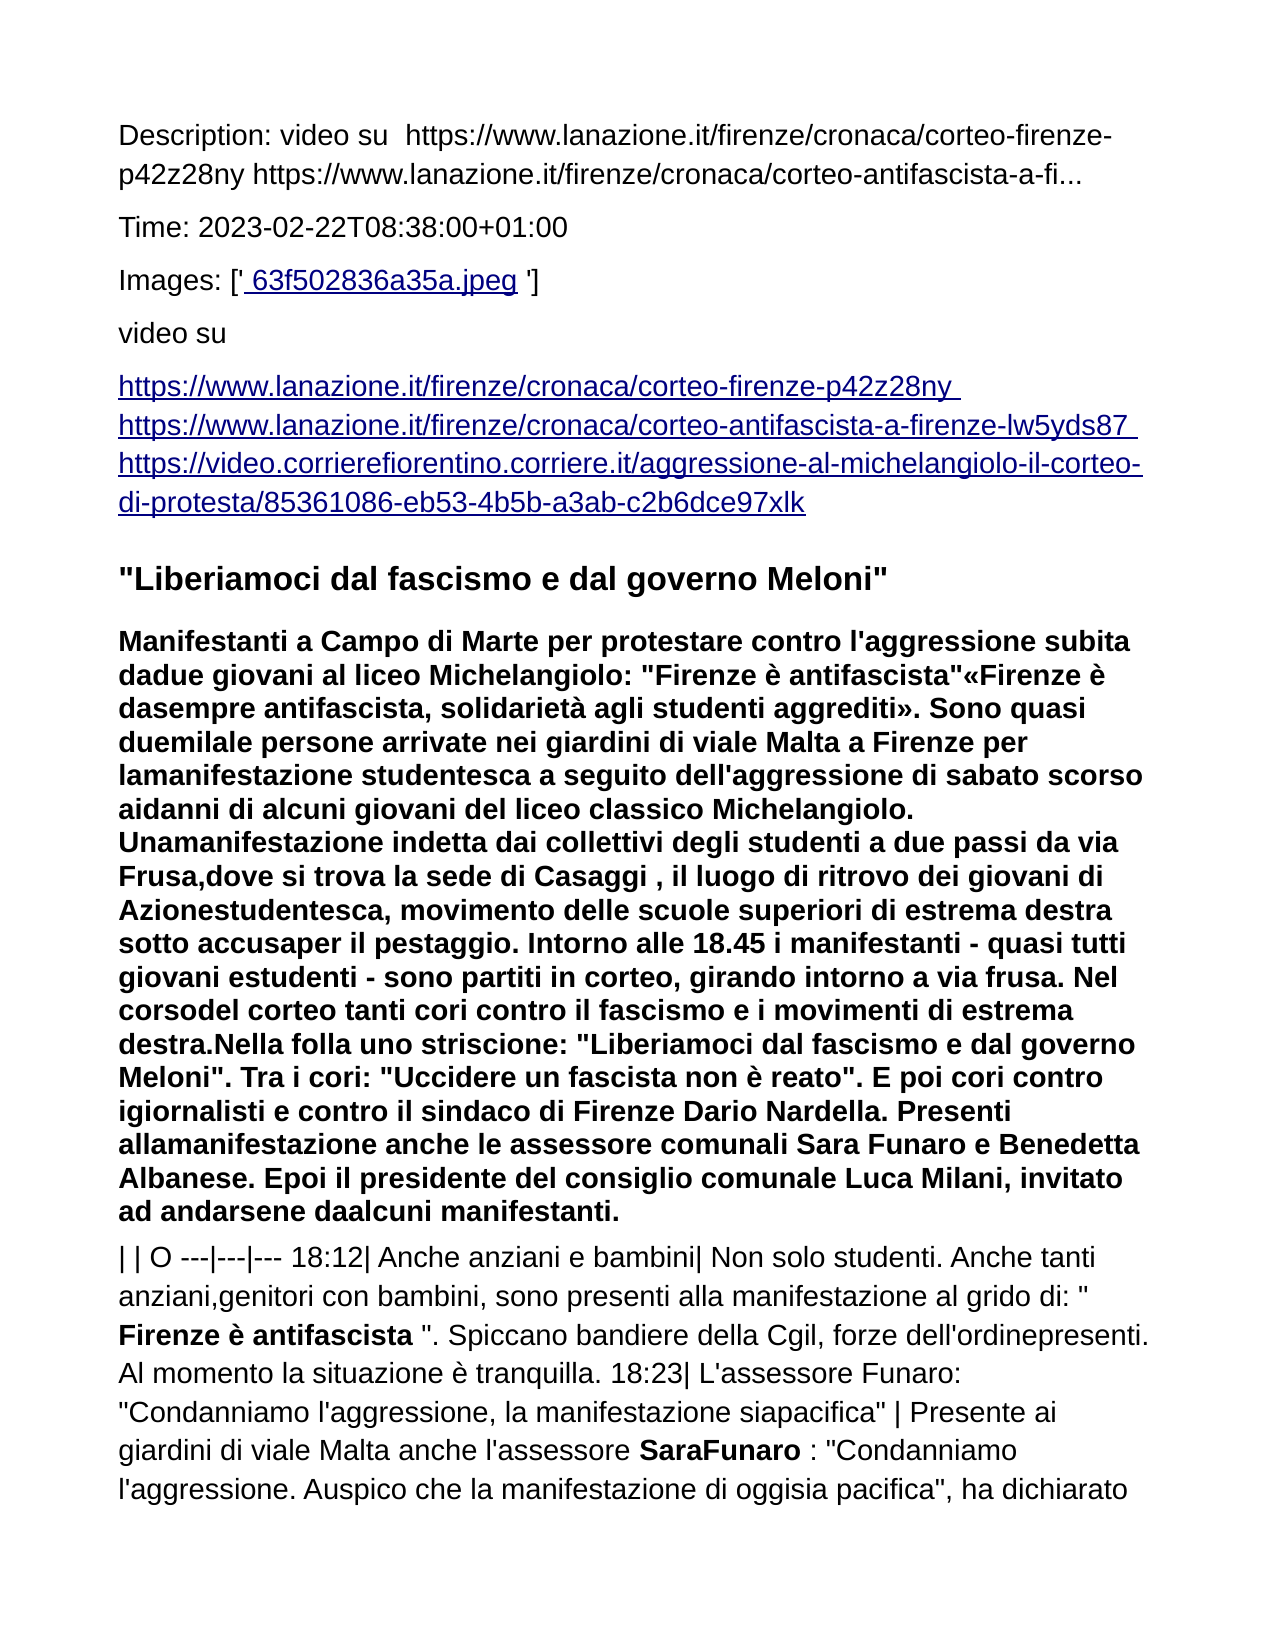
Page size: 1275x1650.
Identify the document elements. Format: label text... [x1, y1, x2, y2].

text video su [118, 316, 1157, 349]
subtitle Manifestanti a Campo di Marte per protestare contro l'aggressione subita dadue giovani al liceo Michelangiolo: "Firenze è antifascista"«Firenze è dasempre antifascista, solidarietà agli studenti aggrediti». Sono quasi duemilale persone arrivate nei giardini di viale Malta a Firenze per lamanifestazione studentesca a seguito dell'aggressione di sabato scorso aidanni di alcuni giovani del liceo classico Michelangiolo. Unamanifestazione indetta dai collettivi degli studenti a due passi da via Frusa,dove si trova la sede di Casaggi , il luogo di ritrovo dei giovani di Azionestudentesca, movimento delle scuole superiori di estrema destra sotto accusaper il pestaggio. Intorno alle 18.45 i manifestanti - quasi tutti giovani estudenti - sono partiti in corteo, girando intorno a via frusa. Nel corsodel corteo tanti cori contro il fascismo e i movimenti di estrema destra.Nella folla uno striscione: "Liberiamoci dal fascismo e dal governo Meloni". Tra i cori: "Uccidere un fascista non è reato". E poi cori contro igiornalisti e contro il sindaco di Firenze Dario Nardella. Presenti allamanifestazione anche le assessore comunali Sara Funaro e Benedetta Albanese. Epoi il presidente del consiglio comunale Luca Milani, invitato ad andarsene daalcuni manifestanti. [118, 624, 1157, 1228]
text https://www.lanazione.it/firenze/cronaca/corteo-firenze-p42z28ny https://www.lanazione.it/firenze/cronaca/corteo-antifascista-a-firenze-lw5yds87 https://video.corrierefiorentino.corriere.it/aggressione-al-michelangiolo-il-corteo-di-protesta/85361086-eb53-4b5b-a3ab-c2b6dce97xlk [118, 369, 1157, 518]
subtitle "Liberiamoci dal fascismo e dal governo Meloni" [118, 559, 1157, 597]
text Time: 2023-02-22T08:38:00+01:00 [118, 210, 1157, 243]
text Images: [' 63f502836a35a.jpeg '] [118, 263, 1157, 296]
text Description: video su https://www.lanazione.it/firenze/cronaca/corteo-firenze-p42z28ny https://www.lanazione.it/firenze/cronaca/corteo-antifascista-a-fi... [118, 118, 1157, 190]
text | | O ---|---|--- 18:12| Anche anziani e bambini| Non solo studenti. Anche tanti anziani,genitori con bambini, sono presenti alla manifestazione al grido di: " Firenze è antifascista ". Spiccano bandiere della Cgil, forze dell'ordinepresenti. Al momento la situazione è tranquilla. 18:23| L'assessore Funaro: "Condanniamo l'aggressione, la manifestazione siapacifica" | Presente ai giardini di viale Malta anche l'assessore SaraFunaro : "Condanniamo l'aggressione. Auspico che la manifestazione di oggisia pacifica", ha dichiarato [118, 1241, 1157, 1505]
